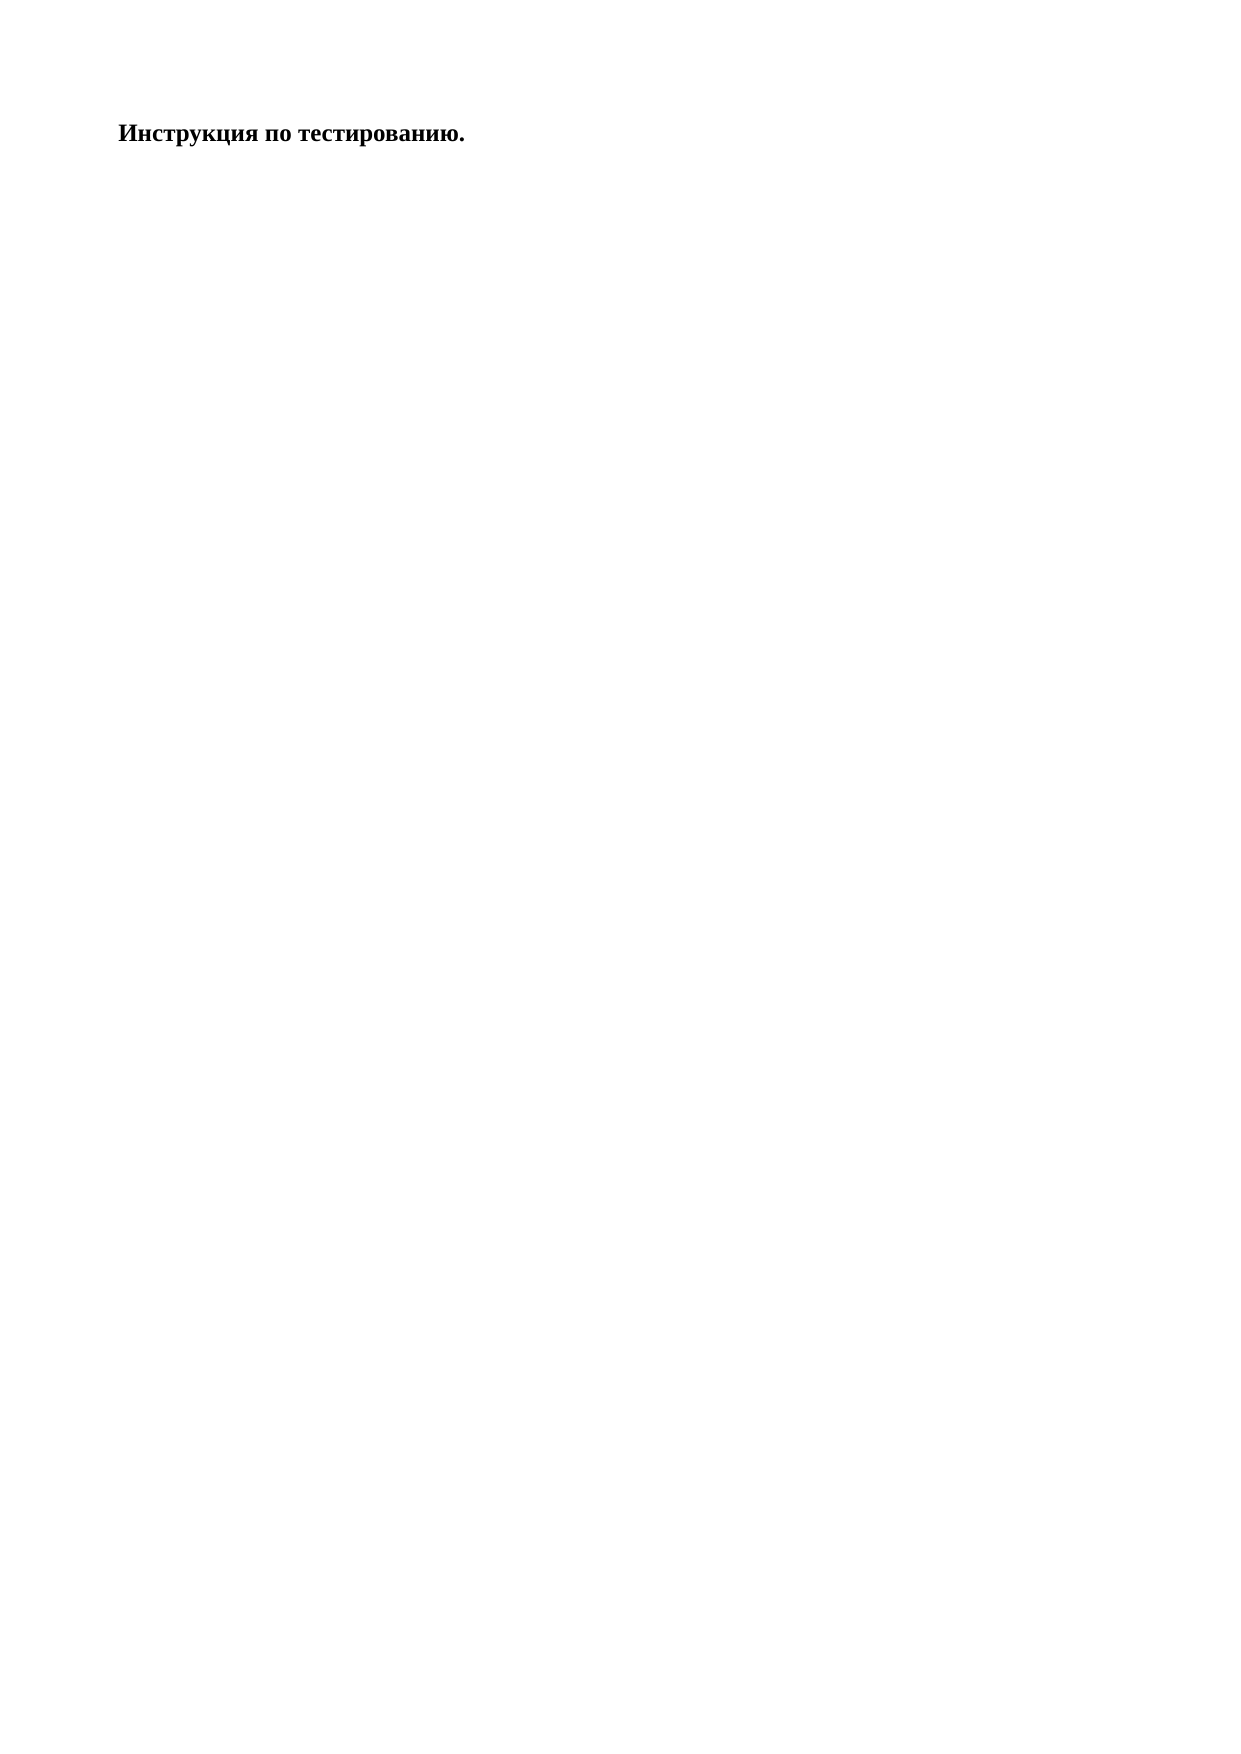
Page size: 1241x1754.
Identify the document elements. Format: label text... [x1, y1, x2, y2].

text Инструкция по тестированию. [118, 118, 1122, 147]
